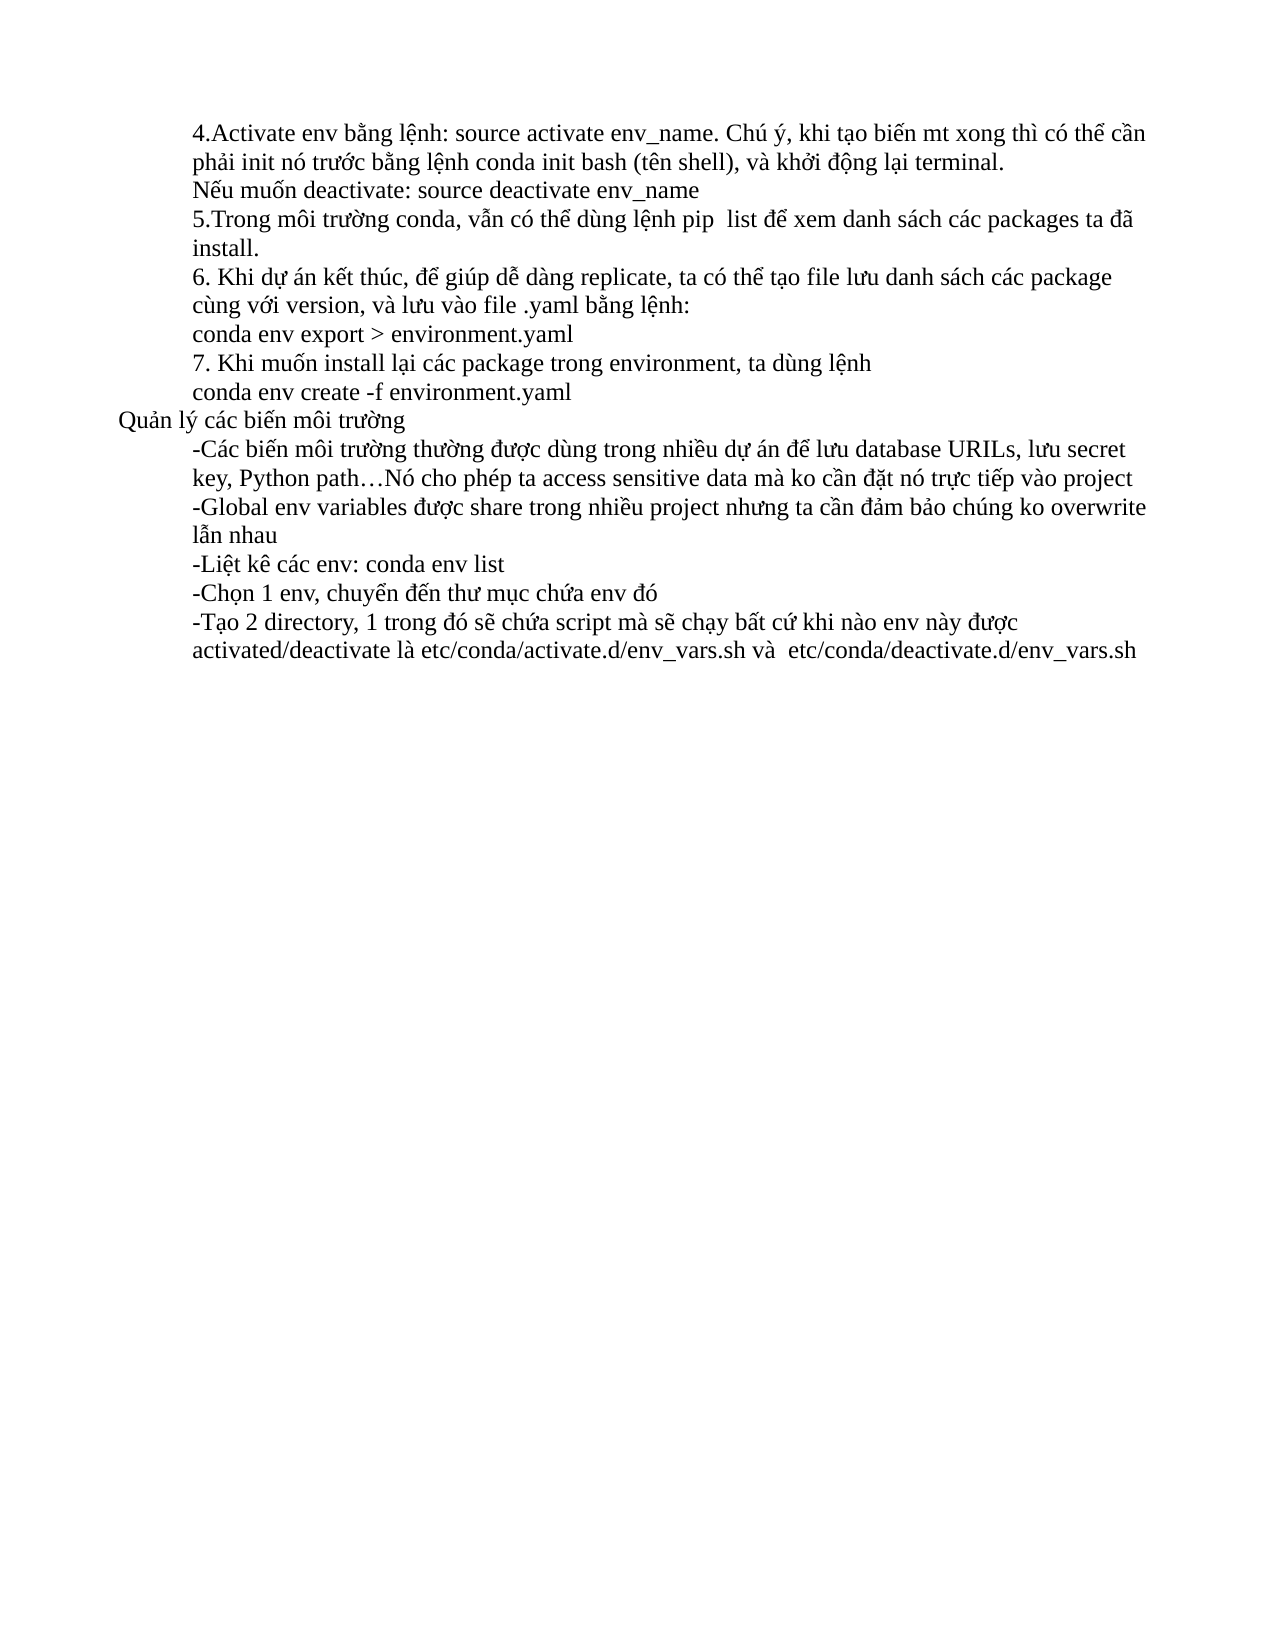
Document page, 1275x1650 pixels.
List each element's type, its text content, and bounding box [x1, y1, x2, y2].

text Nếu muốn deactivate: source deactivate env_name [118, 176, 1157, 204]
text 6. Khi dự án kết thúc, để giúp dễ dàng replicate, ta có thể tạo file lưu danh sách các package cùng với version, và lưu vào file .yaml bằng lệnh: [118, 262, 1157, 319]
text -Liệt kê các env: conda env list [118, 549, 1157, 578]
text -Tạo 2 directory, 1 trong đó sẽ chứa script mà sẽ chạy bất cứ khi nào env này được activated/deactivate là etc/conda/activate.d/env_vars.sh và etc/conda/deactivate.d/env_vars.sh [118, 607, 1157, 664]
text conda env create -f environment.yaml [118, 377, 1157, 406]
text 4.Activate env bằng lệnh: source activate env_name. Chú ý, khi tạo biến mt xong thì có thể cần phải init nó trước bằng lệnh conda init bash (tên shell), và khởi động lại terminal. [118, 118, 1157, 176]
text 5.Trong môi trường conda, vẫn có thể dùng lệnh pip list để xem danh sách các packages ta đã install. [118, 204, 1157, 262]
text 7. Khi muốn install lại các package trong environment, ta dùng lệnh [118, 348, 1157, 377]
text conda env export > environment.yaml [118, 319, 1157, 348]
text -Global env variables được share trong nhiều project nhưng ta cần đảm bảo chúng ko overwrite lẫn nhau [118, 492, 1157, 549]
text -Các biến môi trường thường được dùng trong nhiều dự án để lưu database URILs, lưu secret key, Python path…Nó cho phép ta access sensitive data mà ko cần đặt nó trực tiếp vào project [118, 434, 1157, 492]
text Quản lý các biến môi trường [118, 406, 1157, 434]
text -Chọn 1 env, chuyển đến thư mục chứa env đó [118, 578, 1157, 607]
